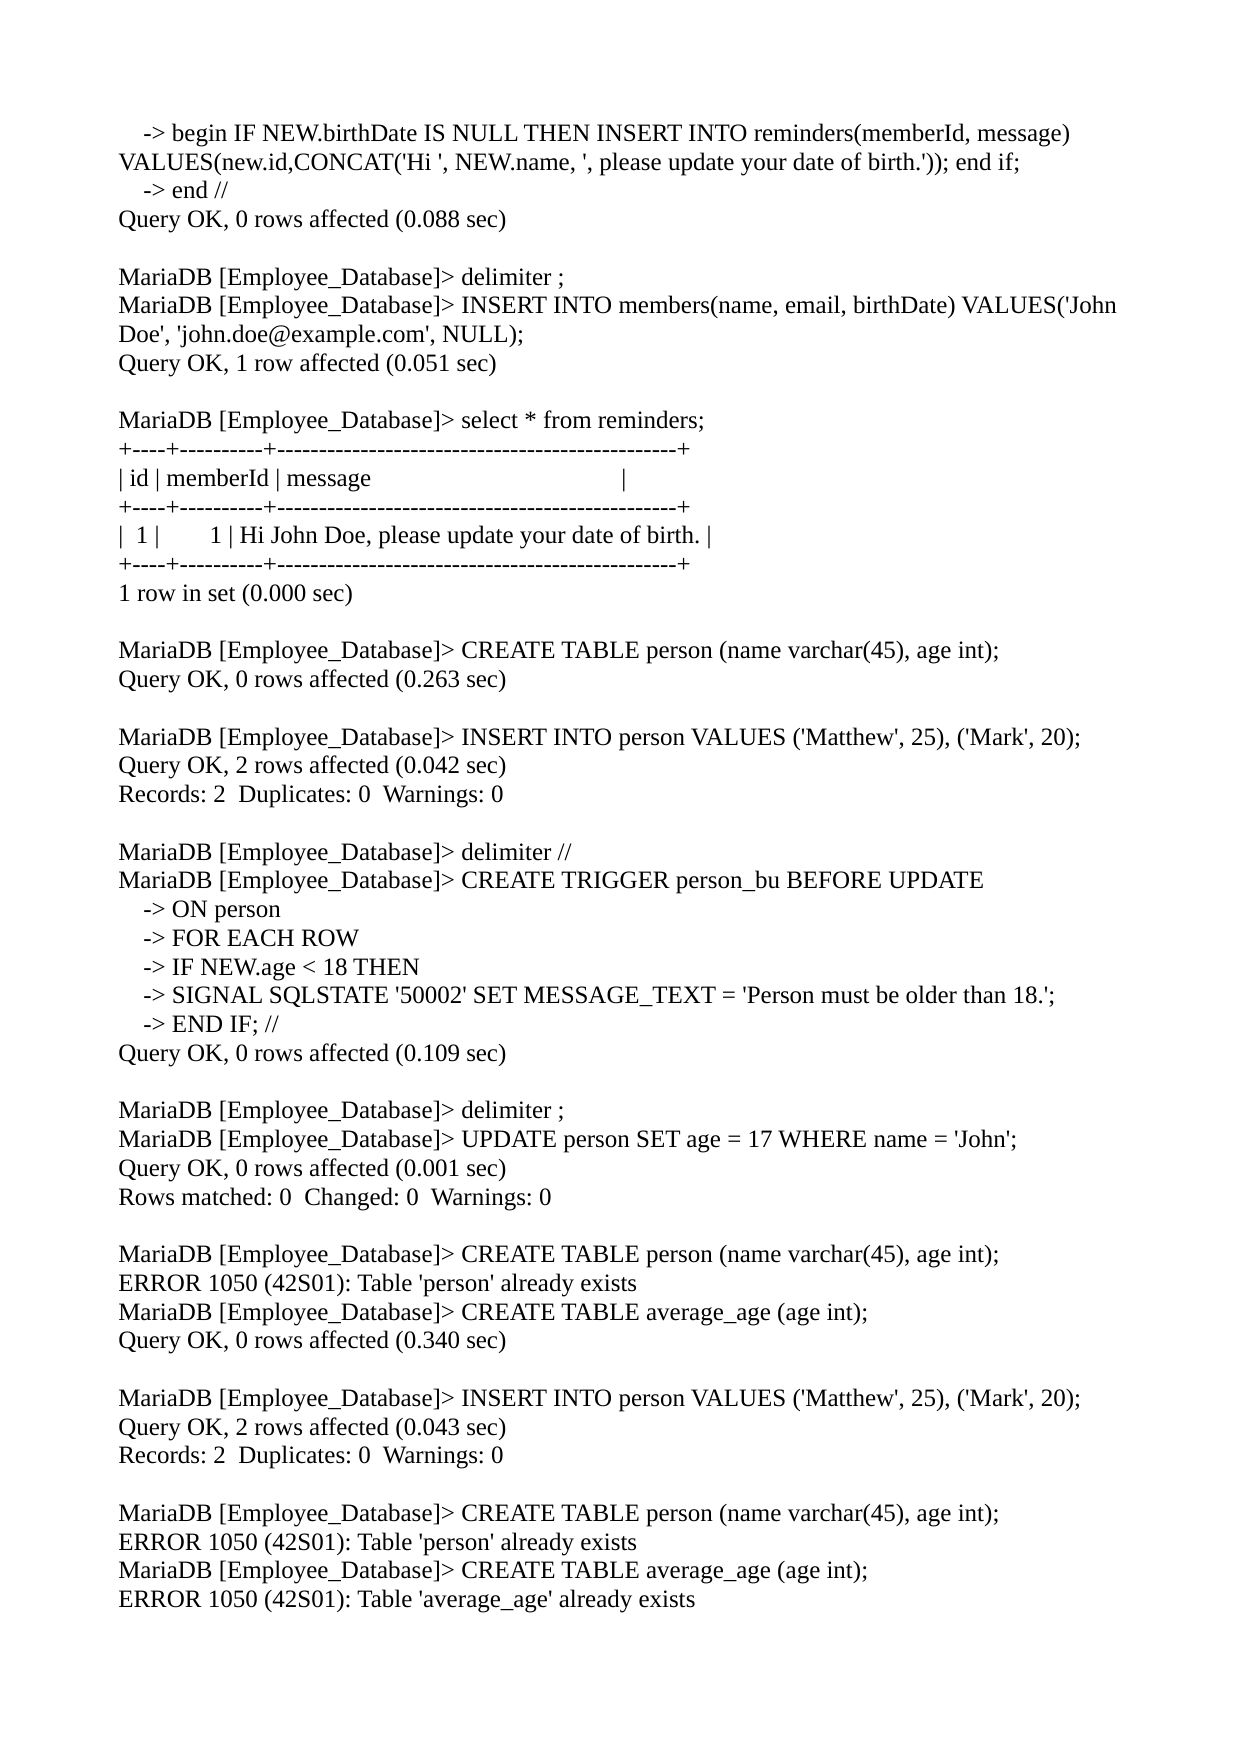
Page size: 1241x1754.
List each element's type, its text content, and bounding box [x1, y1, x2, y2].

text | id | memberId | message | [118, 463, 1122, 492]
text MariaDB [Employee_Database]> CREATE TRIGGER person_bu BEFORE UPDATE [118, 866, 1122, 894]
text -> IF NEW.age < 18 THEN [118, 952, 1122, 981]
text ERROR 1050 (42S01): Table 'average_age' already exists [118, 1584, 1122, 1613]
text -> begin IF NEW.birthDate IS NULL THEN INSERT INTO reminders(memberId, message) VALUES(new.id,CONCAT('Hi ', NEW.name, ', please update your date of birth.')); end if; [118, 118, 1122, 176]
text MariaDB [Employee_Database]> CREATE TABLE average_age (age int); [118, 1556, 1122, 1584]
text | 1 | 1 | Hi John Doe, please update your date of birth. | [118, 521, 1122, 549]
text +----+----------+------------------------------------------------+ [118, 434, 1122, 463]
text -> end // [118, 176, 1122, 204]
text Records: 2 Duplicates: 0 Warnings: 0 [118, 779, 1122, 808]
text MariaDB [Employee_Database]> CREATE TABLE person (name varchar(45), age int); [118, 1498, 1122, 1527]
text +----+----------+------------------------------------------------+ [118, 549, 1122, 578]
text MariaDB [Employee_Database]> delimiter ; [118, 1096, 1122, 1124]
text MariaDB [Employee_Database]> CREATE TABLE average_age (age int); [118, 1297, 1122, 1326]
text ERROR 1050 (42S01): Table 'person' already exists [118, 1268, 1122, 1297]
text ERROR 1050 (42S01): Table 'person' already exists [118, 1527, 1122, 1556]
text Records: 2 Duplicates: 0 Warnings: 0 [118, 1441, 1122, 1469]
text MariaDB [Employee_Database]> INSERT INTO person VALUES ('Matthew', 25), ('Mark', 20); [118, 722, 1122, 751]
text Rows matched: 0 Changed: 0 Warnings: 0 [118, 1182, 1122, 1211]
text Query OK, 0 rows affected (0.001 sec) [118, 1153, 1122, 1182]
text MariaDB [Employee_Database]> INSERT INTO person VALUES ('Matthew', 25), ('Mark', 20); [118, 1383, 1122, 1412]
text -> END IF; // [118, 1009, 1122, 1038]
text MariaDB [Employee_Database]> select * from reminders; [118, 406, 1122, 434]
text Query OK, 2 rows affected (0.042 sec) [118, 751, 1122, 779]
text -> SIGNAL SQLSTATE '50002' SET MESSAGE_TEXT = 'Person must be older than 18.'; [118, 981, 1122, 1009]
text Query OK, 0 rows affected (0.340 sec) [118, 1326, 1122, 1354]
text Query OK, 0 rows affected (0.088 sec) [118, 204, 1122, 233]
text MariaDB [Employee_Database]> CREATE TABLE person (name varchar(45), age int); [118, 636, 1122, 664]
text Query OK, 0 rows affected (0.263 sec) [118, 664, 1122, 693]
text MariaDB [Employee_Database]> delimiter ; [118, 262, 1122, 291]
text -> ON person [118, 894, 1122, 923]
text Query OK, 2 rows affected (0.043 sec) [118, 1412, 1122, 1441]
text MariaDB [Employee_Database]> UPDATE person SET age = 17 WHERE name = 'John'; [118, 1124, 1122, 1153]
text MariaDB [Employee_Database]> CREATE TABLE person (name varchar(45), age int); [118, 1239, 1122, 1268]
text 1 row in set (0.000 sec) [118, 578, 1122, 607]
text -> FOR EACH ROW [118, 923, 1122, 952]
text MariaDB [Employee_Database]> delimiter // [118, 837, 1122, 866]
text Query OK, 0 rows affected (0.109 sec) [118, 1038, 1122, 1067]
text MariaDB [Employee_Database]> INSERT INTO members(name, email, birthDate) VALUES('John Doe', 'john.doe@example.com', NULL); [118, 291, 1122, 348]
text +----+----------+------------------------------------------------+ [118, 492, 1122, 521]
text Query OK, 1 row affected (0.051 sec) [118, 348, 1122, 377]
